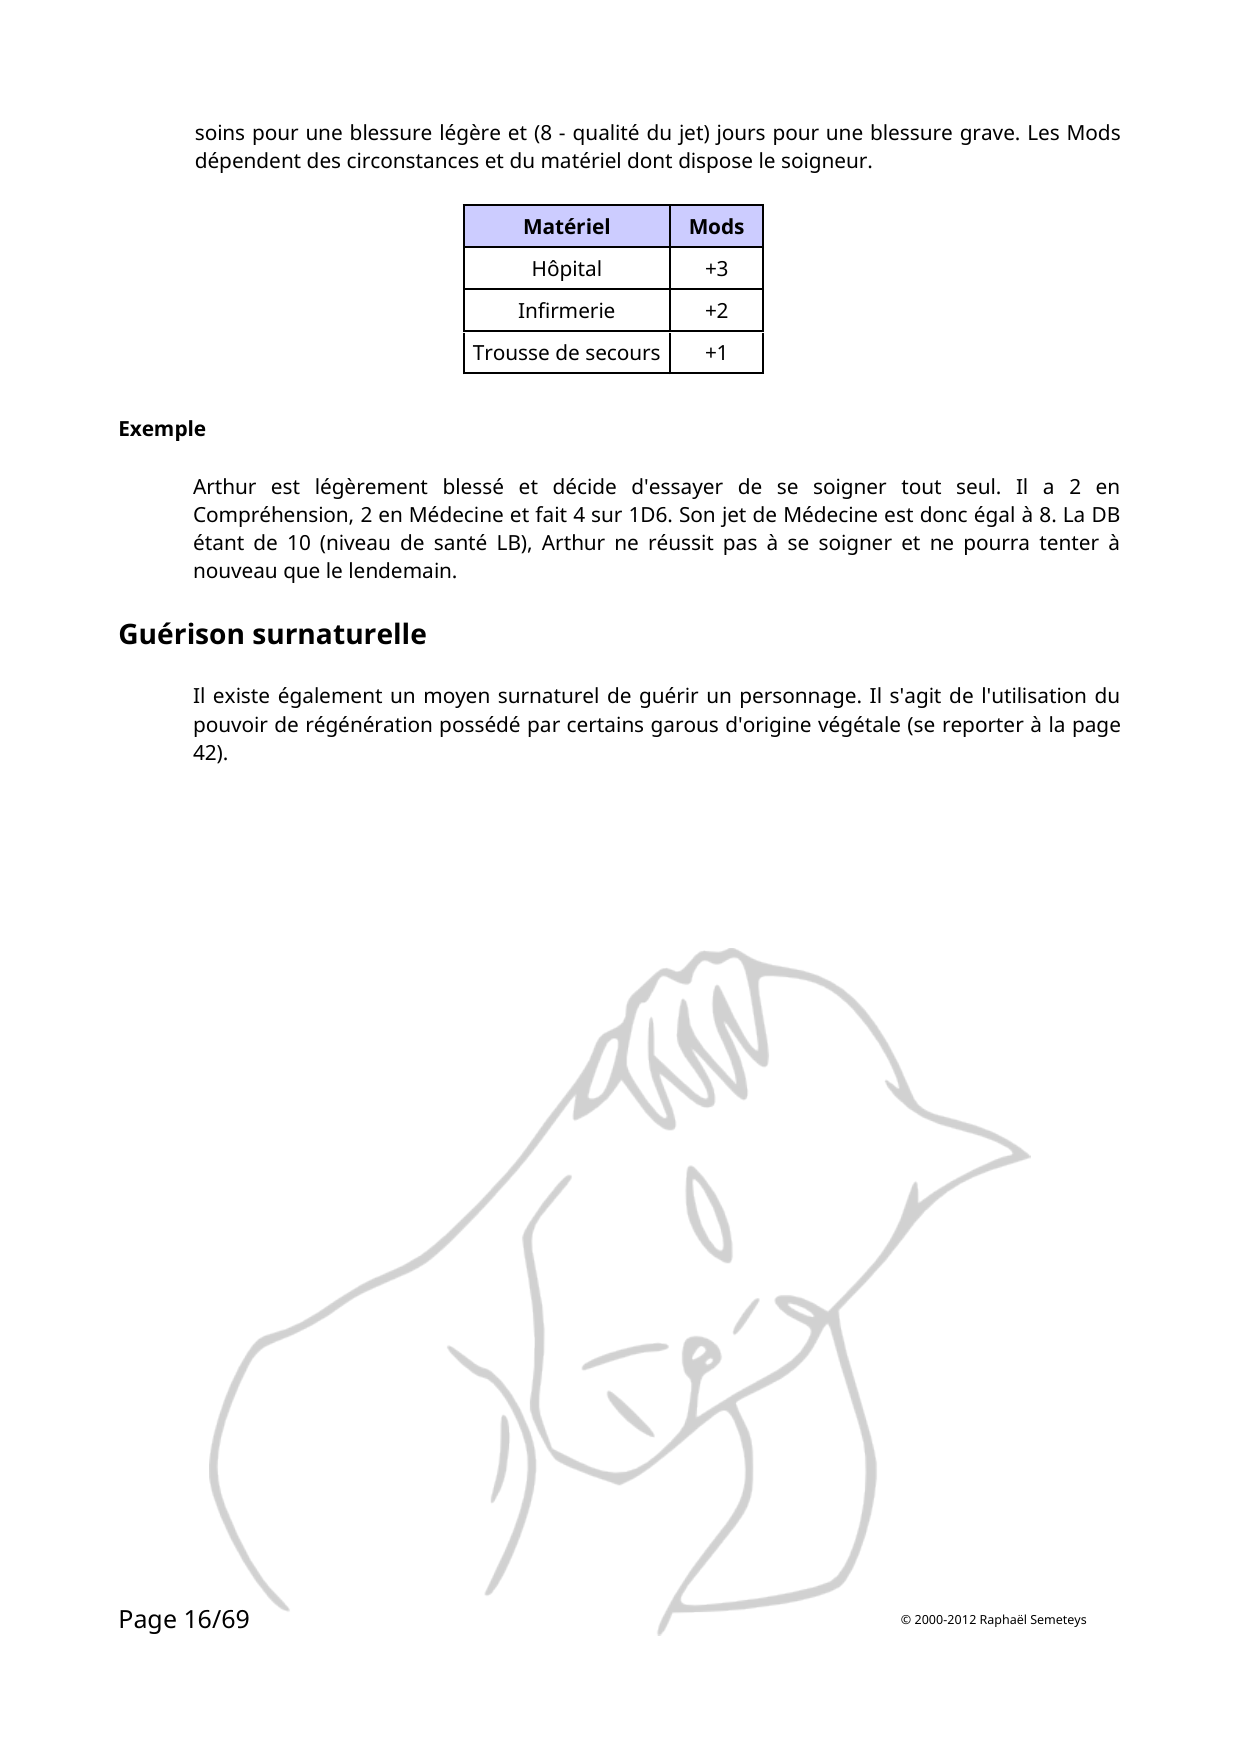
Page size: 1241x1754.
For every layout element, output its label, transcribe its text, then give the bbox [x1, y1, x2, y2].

table_cell Trousse de secours [465, 333, 669, 372]
text Exemple [118, 414, 1122, 443]
picture [220, 948, 1021, 1636]
subtitle Guérison surnaturelle [118, 614, 1122, 652]
table_cell Hôpital [465, 248, 669, 288]
table_header Matériel [465, 206, 669, 246]
table_cell +3 [671, 248, 762, 288]
table_cell +1 [671, 333, 762, 372]
table_header Mods [671, 206, 762, 246]
text Il existe également un moyen surnaturel de guérir un personnage. Il s'agit de l'utilisation du pouvoir de régénération possédé par certains garous d'origine végétale (se reporter à la page 41). [193, 682, 1122, 766]
text soins pour une blessure légère et (8 - qualité du jet) jours pour une blessure grave. Les Mods dépendent des circonstances et du matériel dont dispose le soigneur. [194, 118, 1122, 174]
table_cell Infirmerie [465, 290, 669, 330]
text Arthur est légèrement blessé et décide d'essayer de se soigner tout seul. Il a 2 en Compréhension, 2 en Médecine et fait 4 sur 1D6. Son jet de Médecine est donc égal à 8. La DB étant de 10 (niveau de santé LB), Arthur ne réussit pas à se soigner et ne pourra tenter à nouveau que le lendemain. [193, 472, 1122, 585]
table_cell +2 [671, 290, 762, 330]
